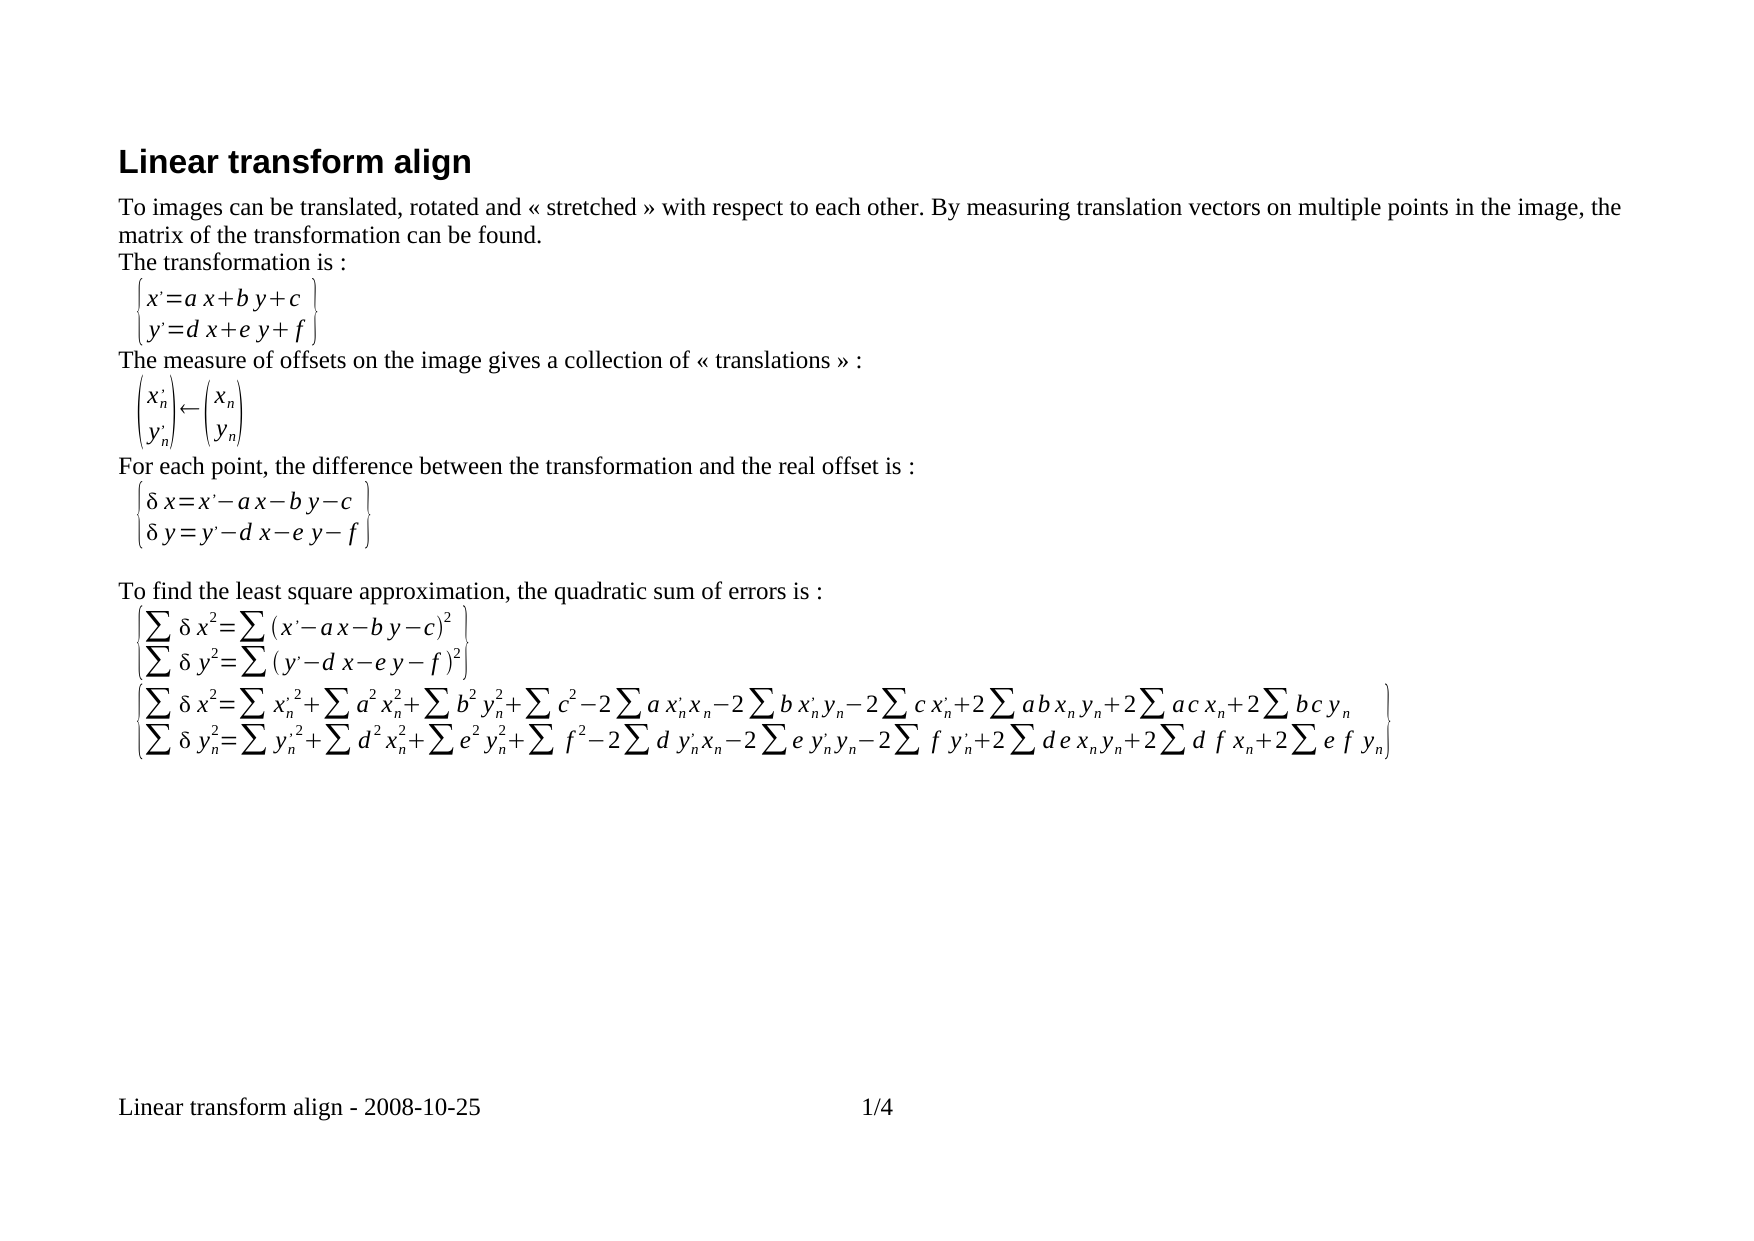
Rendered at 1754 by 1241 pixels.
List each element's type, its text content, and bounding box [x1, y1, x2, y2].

text To images can be translated, rotated and « stretched » with respect to each other. By measuring translation vectors on multiple points in the image, the matrix of the transformation can be found. [118, 193, 1636, 248]
subtitle Linear transform align [118, 143, 1636, 181]
text The transformation is : [118, 248, 1636, 276]
text To find the least square approximation, the quadratic sum of errors is : [118, 577, 1636, 605]
text The measure of offsets on the image gives a collection of « translations » : [118, 346, 1636, 374]
text For each point, the difference between the transformation and the real offset is : [118, 452, 1636, 480]
